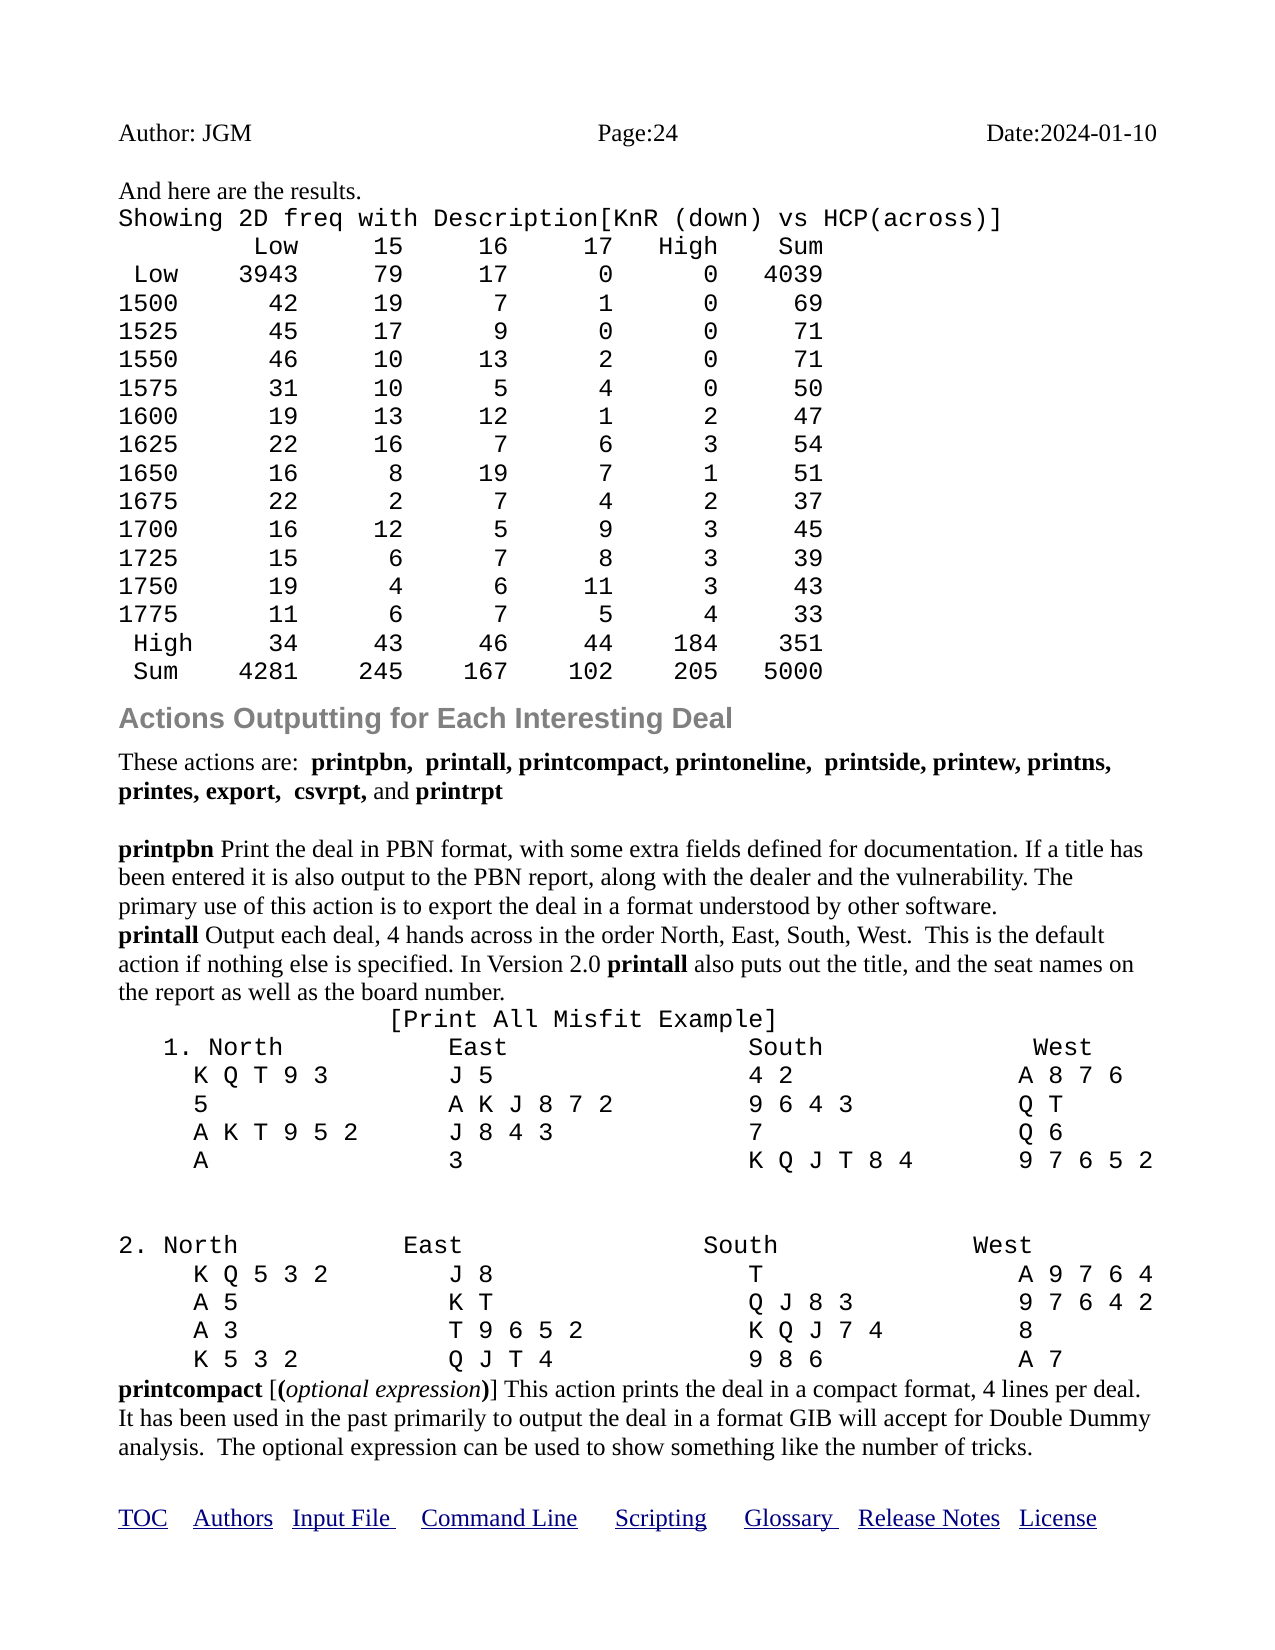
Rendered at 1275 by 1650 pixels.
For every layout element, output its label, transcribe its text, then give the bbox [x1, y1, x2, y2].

text These actions are: printpbn, printall, printcompact, printoneline, printside, printew, printns, printes, export, csvrpt, and printrpt [118, 747, 1157, 805]
text 1. North East South West [118, 1034, 1157, 1063]
text 1625 22 16 7 6 3 54 [118, 432, 1157, 460]
text A 3 K Q J T 8 4 9 7 6 5 2 [118, 1148, 1157, 1176]
text 1675 22 2 7 4 2 37 [118, 488, 1157, 517]
text A 5 K T Q J 8 3 9 7 6 4 2 [118, 1289, 1157, 1318]
text printpbn Print the deal in PBN format, with some extra fields defined for documentation. If a title has been entered it is also output to the PBN report, along with the dealer and the vulnerability. The primary use of this action is to export the deal in a format understood by other software. [118, 834, 1157, 920]
text 1725 15 6 7 8 3 39 [118, 545, 1157, 573]
text printcompact [(optional expression)] This action prints the deal in a compact format, 4 lines per deal. It has been used in the past primarily to output the deal in a format GIB will accept for Double Dummy analysis. The optional expression can be used to show something like the number of tricks. [118, 1374, 1157, 1461]
text 2. North East South West [118, 1233, 1157, 1261]
text Low 15 16 17 High Sum [118, 233, 1157, 262]
text K Q 5 3 2 J 8 T A 9 7 6 4 [118, 1261, 1157, 1289]
text 1750 19 4 6 11 3 43 [118, 573, 1157, 602]
text A 3 T 9 6 5 2 K Q J 7 4 8 [118, 1318, 1157, 1346]
text Sum 4281 245 167 102 205 5000 [118, 658, 1157, 687]
text 1575 31 10 5 4 0 50 [118, 375, 1157, 403]
text printall Output each deal, 4 hands across in the order North, East, South, West. This is the default action if nothing else is specified. In Version 2.0 printall also puts out the title, and the seat names on the report as well as the board number. [118, 920, 1157, 1006]
text 1775 11 6 7 5 4 33 [118, 602, 1157, 630]
text K 5 3 2 Q J T 4 9 8 6 A 7 [118, 1346, 1157, 1374]
text Low 3943 79 17 0 0 4039 [118, 262, 1157, 290]
subtitle Actions Outputting for Each Interesting Deal [118, 701, 1157, 735]
text 1500 42 19 7 1 0 69 [118, 290, 1157, 318]
text 1600 19 13 12 1 2 47 [118, 403, 1157, 432]
text High 34 43 46 44 184 351 [118, 630, 1157, 658]
text [Print All Misfit Example] [118, 1006, 1157, 1034]
text A K T 9 5 2 J 8 4 3 7 Q 6 [118, 1119, 1157, 1148]
text K Q T 9 3 J 5 4 2 A 8 7 6 [118, 1063, 1157, 1091]
text 1525 45 17 9 0 0 71 [118, 318, 1157, 347]
text 1650 16 8 19 7 1 51 [118, 460, 1157, 488]
text 1550 46 10 13 2 0 71 [118, 347, 1157, 375]
text And here are the results. [118, 176, 1157, 205]
text 5 A K J 8 7 2 9 6 4 3 Q T [118, 1091, 1157, 1119]
text Showing 2D freq with Description[KnR (down) vs HCP(across)] [118, 205, 1157, 233]
text 1700 16 12 5 9 3 45 [118, 517, 1157, 545]
